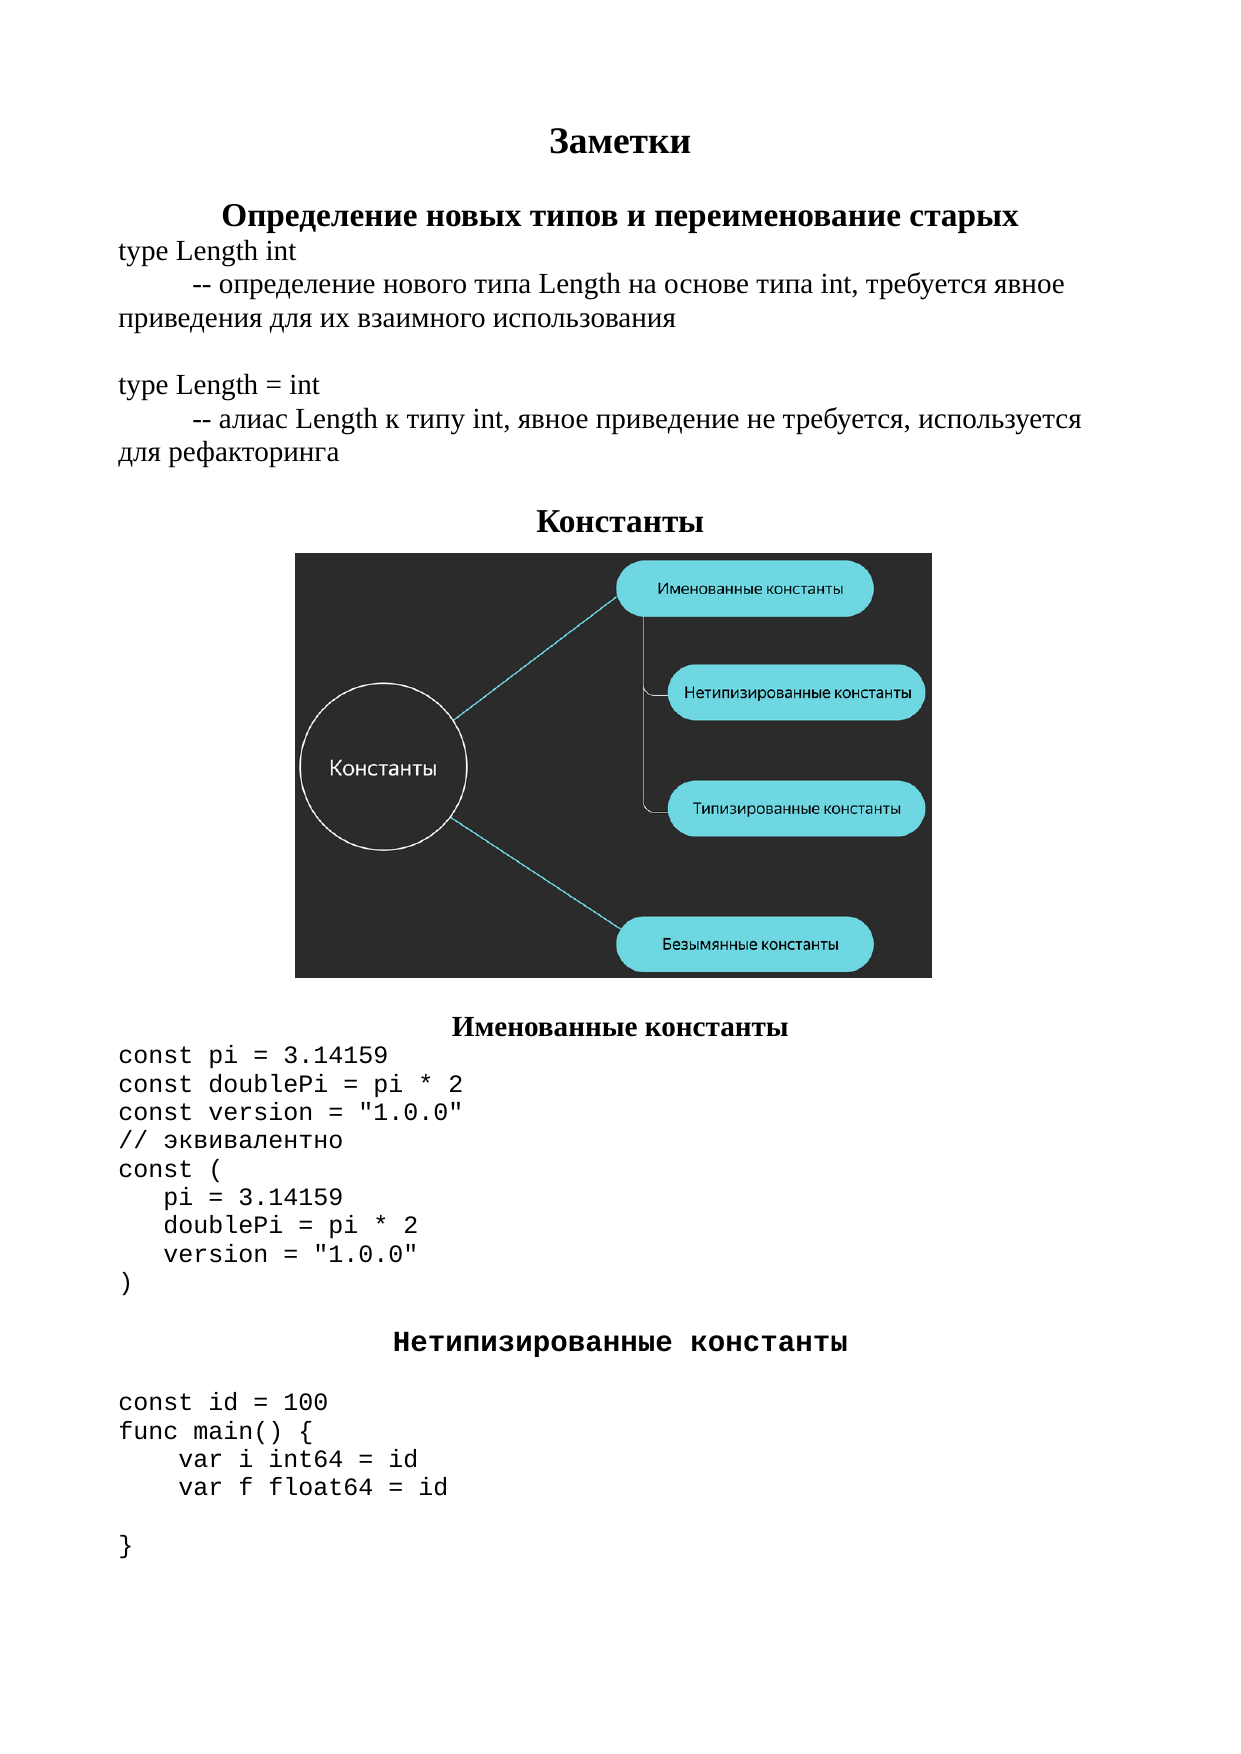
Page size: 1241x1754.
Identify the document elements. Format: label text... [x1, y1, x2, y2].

text Именованные константы [118, 1009, 1122, 1043]
text type Length int [118, 233, 1122, 267]
text // эквивалентно [118, 1128, 1122, 1156]
picture [295, 553, 932, 978]
text ) [118, 1269, 1122, 1298]
text type Length = int [118, 367, 1122, 401]
text const version = "1.0.0" [118, 1099, 1122, 1128]
text pi = 3.14159 [118, 1184, 1122, 1213]
text version = "1.0.0" [118, 1241, 1122, 1269]
text Заметки [118, 118, 1122, 161]
text const pi = 3.14159 [118, 1043, 1122, 1071]
text const doublePi = pi * 2 [118, 1071, 1122, 1099]
text const id = 100 [118, 1390, 1122, 1418]
text var f float64 = id [118, 1475, 1122, 1503]
text } [118, 1533, 1122, 1561]
text doublePi = pi * 2 [118, 1213, 1122, 1241]
text func main() { [118, 1418, 1122, 1447]
text Константы [118, 501, 1122, 540]
text const ( [118, 1156, 1122, 1184]
text Определение новых типов и переименование старых [118, 195, 1122, 233]
text -- определение нового типа Length на основе типа int, требуется явное приведения для их взаимного использования [118, 267, 1122, 334]
text -- алиас Length к типу int, явное приведение не требуется, используется для рефакторинга [118, 401, 1122, 468]
text var i int64 = id [118, 1447, 1122, 1475]
text Нетипизированные константы [118, 1327, 1122, 1360]
